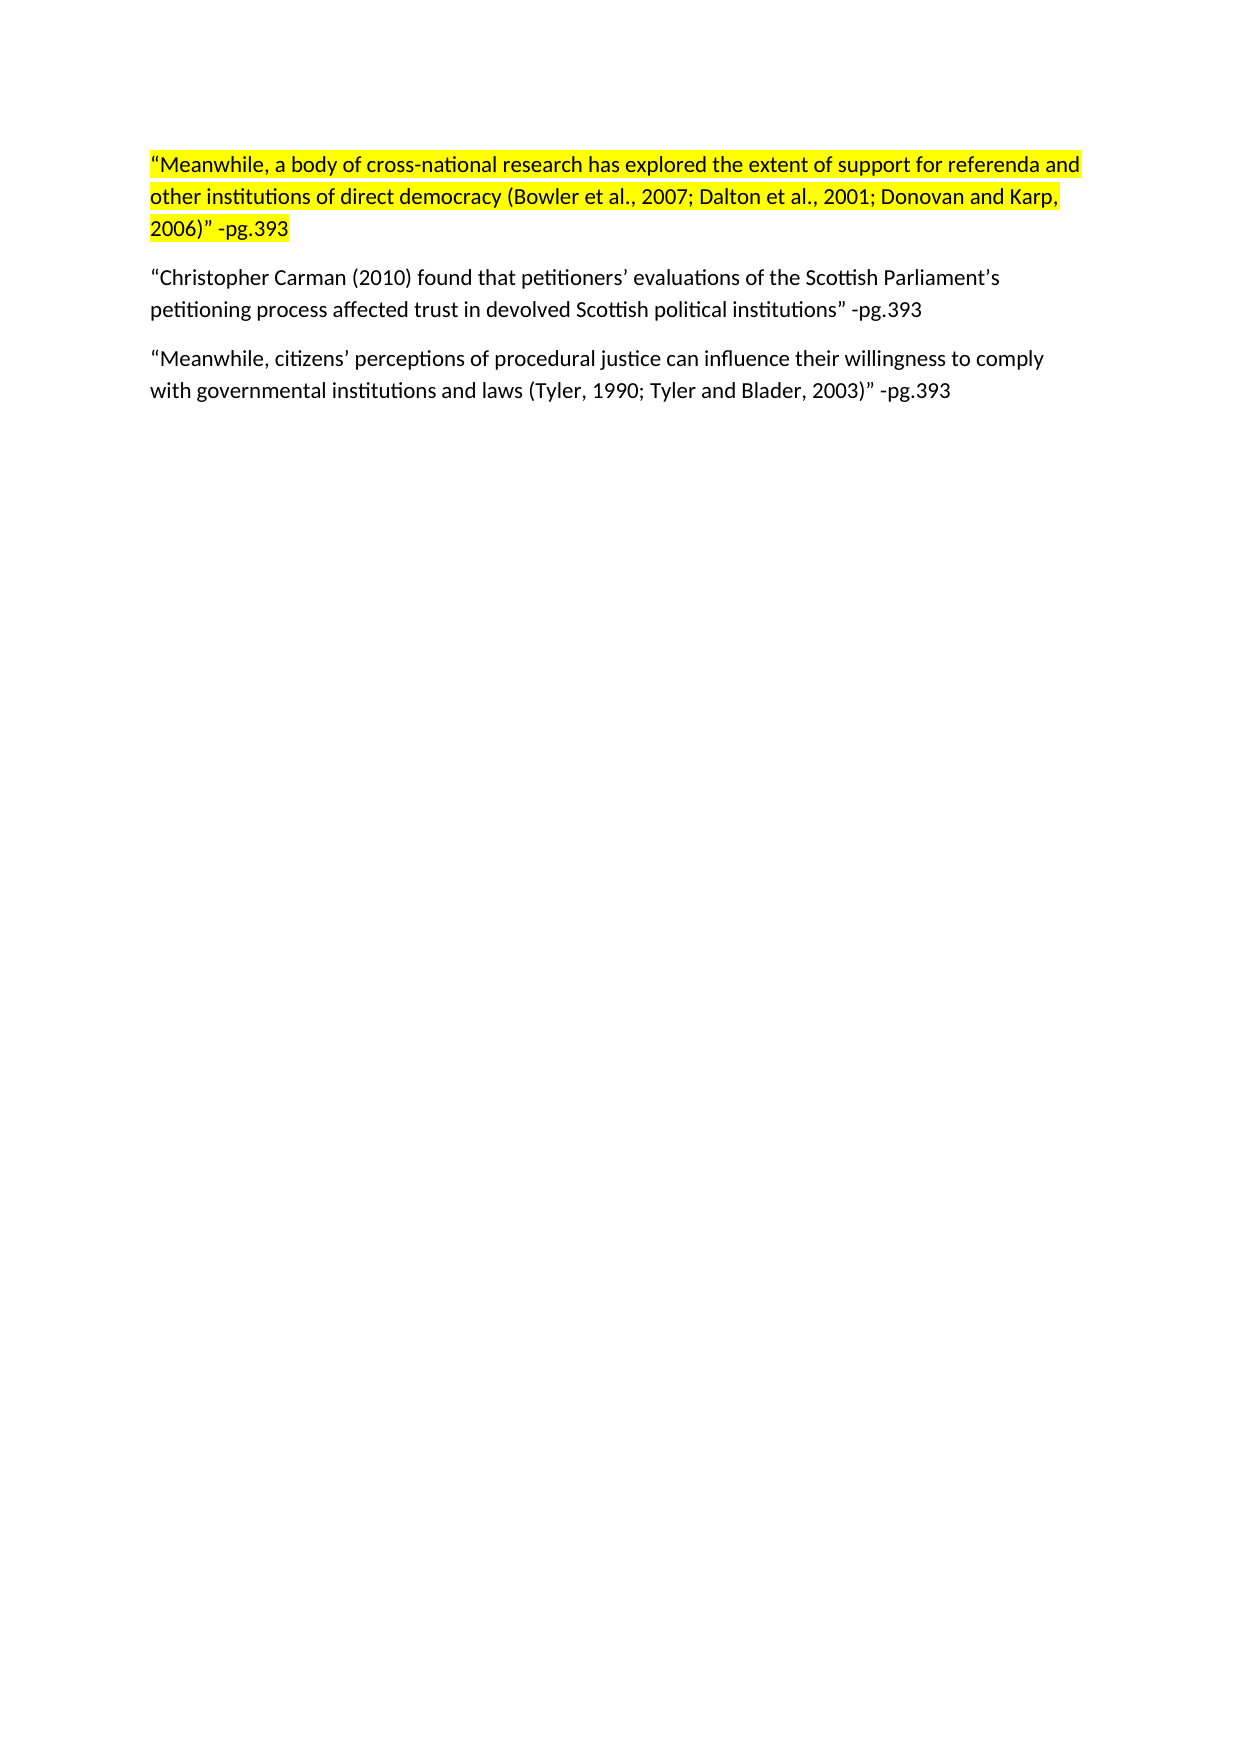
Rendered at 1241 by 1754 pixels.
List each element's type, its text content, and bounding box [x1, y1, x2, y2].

text “Christopher Carman (2010) found that petitioners’ evaluations of the Scottish Parliament’s petitioning process affected trust in devolved Scottish political institutions” -pg.393 [150, 263, 1090, 323]
text “Meanwhile, citizens’ perceptions of procedural justice can influence their willingness to comply with governmental institutions and laws (Tyler, 1990; Tyler and Blader, 2003)” -pg.393 [150, 344, 1090, 404]
text “Meanwhile, a body of cross-national research has explored the extent of support for referenda and other institutions of direct democracy (Bowler et al., 2007; Dalton et al., 2001; Donovan and Karp, 2006)” -pg.393 [150, 150, 1090, 242]
